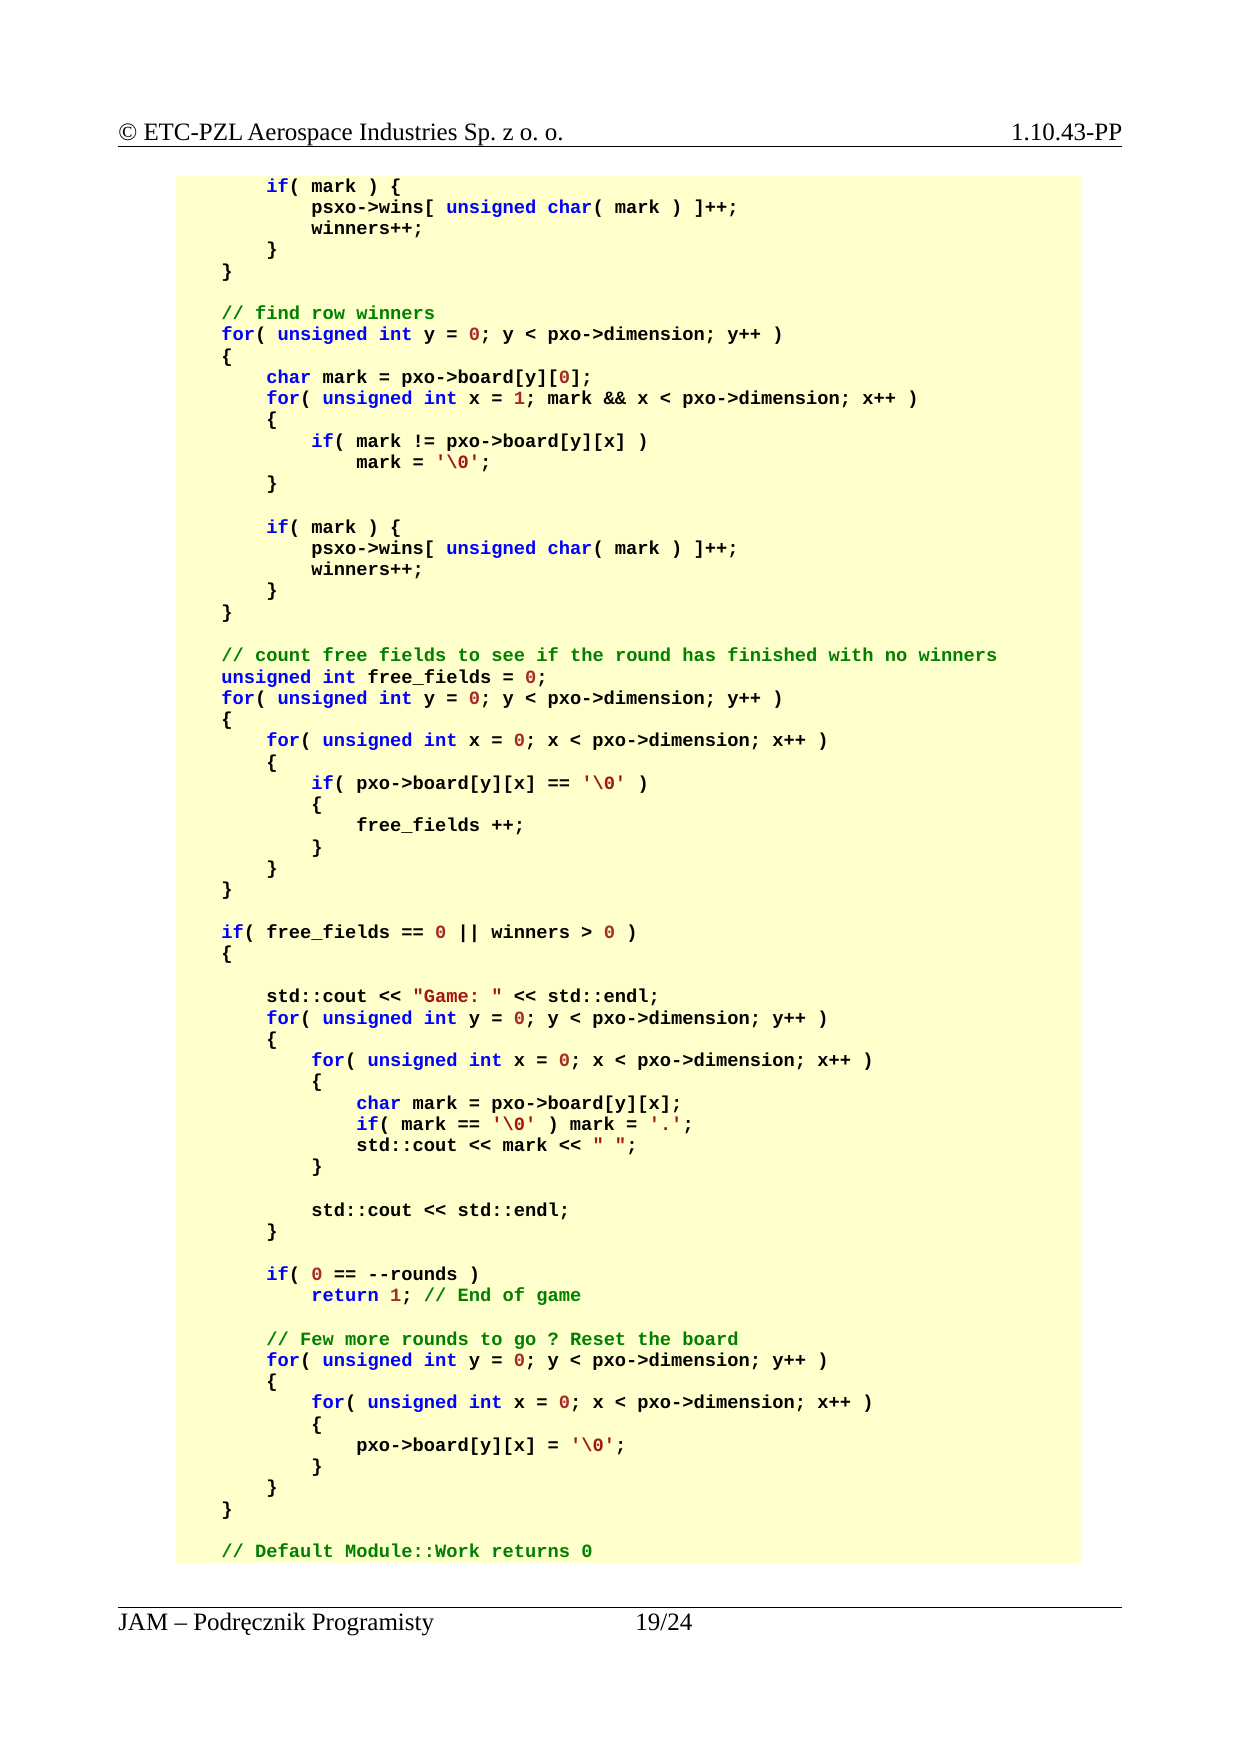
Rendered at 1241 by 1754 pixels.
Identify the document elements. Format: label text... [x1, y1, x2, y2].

text { [176, 752, 1081, 774]
text for( unsigned int x = 1; mark && x < pxo->dimension; x++ ) [176, 389, 1081, 410]
text { [176, 795, 1081, 816]
text { [176, 346, 1081, 368]
text for( unsigned int y = 0; y < pxo->dimension; y++ ) [176, 325, 1081, 346]
text } [176, 1157, 1081, 1178]
text return 1; // End of game [176, 1286, 1081, 1307]
text // Few more rounds to go ? Reset the board [176, 1329, 1081, 1351]
text { [176, 1414, 1081, 1436]
text if( pxo->board[y][x] == '\0' ) [176, 774, 1081, 795]
text } [176, 581, 1081, 602]
text } [176, 859, 1081, 880]
text } [176, 1222, 1081, 1243]
text if( mark != pxo->board[y][x] ) [176, 431, 1081, 453]
text } [176, 1478, 1081, 1499]
text std::cout << std::endl; [176, 1201, 1081, 1222]
text { [176, 1072, 1081, 1093]
text winners++; [176, 219, 1081, 240]
text if( 0 == --rounds ) [176, 1265, 1081, 1286]
text { [176, 944, 1081, 965]
text } [176, 880, 1081, 901]
text for( unsigned int y = 0; y < pxo->dimension; y++ ) [176, 689, 1081, 710]
text for( unsigned int y = 0; y < pxo->dimension; y++ ) [176, 1351, 1081, 1372]
text // find row winners [176, 304, 1081, 325]
text } [176, 1457, 1081, 1478]
text std::cout << mark << " "; [176, 1136, 1081, 1157]
text { [176, 710, 1081, 731]
text // count free fields to see if the round has finished with no winners [176, 646, 1081, 667]
text for( unsigned int x = 0; x < pxo->dimension; x++ ) [176, 1051, 1081, 1072]
text } [176, 602, 1081, 624]
text unsigned int free_fields = 0; [176, 667, 1081, 689]
text { [176, 410, 1081, 431]
text { [176, 1030, 1081, 1051]
text free_fields ++; [176, 816, 1081, 837]
text } [176, 837, 1081, 859]
text mark = '\0'; [176, 453, 1081, 474]
text char mark = pxo->board[y][x]; [176, 1093, 1081, 1115]
text } [176, 261, 1081, 283]
text } [176, 1499, 1081, 1521]
text for( unsigned int x = 0; x < pxo->dimension; x++ ) [176, 731, 1081, 752]
text psxo->wins[ unsigned char( mark ) ]++; [176, 539, 1081, 560]
text if( mark ) { [176, 176, 1081, 198]
text } [176, 240, 1081, 261]
text std::cout << "Game: " << std::endl; [176, 987, 1081, 1008]
text char mark = pxo->board[y][0]; [176, 368, 1081, 389]
text winners++; [176, 560, 1081, 581]
text if( mark ) { [176, 517, 1081, 539]
text if( mark == '\0' ) mark = '.'; [176, 1115, 1081, 1136]
text // Default Module::Work returns 0 [176, 1542, 1081, 1563]
text for( unsigned int y = 0; y < pxo->dimension; y++ ) [176, 1008, 1081, 1030]
text pxo->board[y][x] = '\0'; [176, 1436, 1081, 1457]
text } [176, 474, 1081, 495]
text { [176, 1372, 1081, 1393]
text for( unsigned int x = 0; x < pxo->dimension; x++ ) [176, 1393, 1081, 1414]
text psxo->wins[ unsigned char( mark ) ]++; [176, 198, 1081, 219]
text if( free_fields == 0 || winners > 0 ) [176, 922, 1081, 944]
